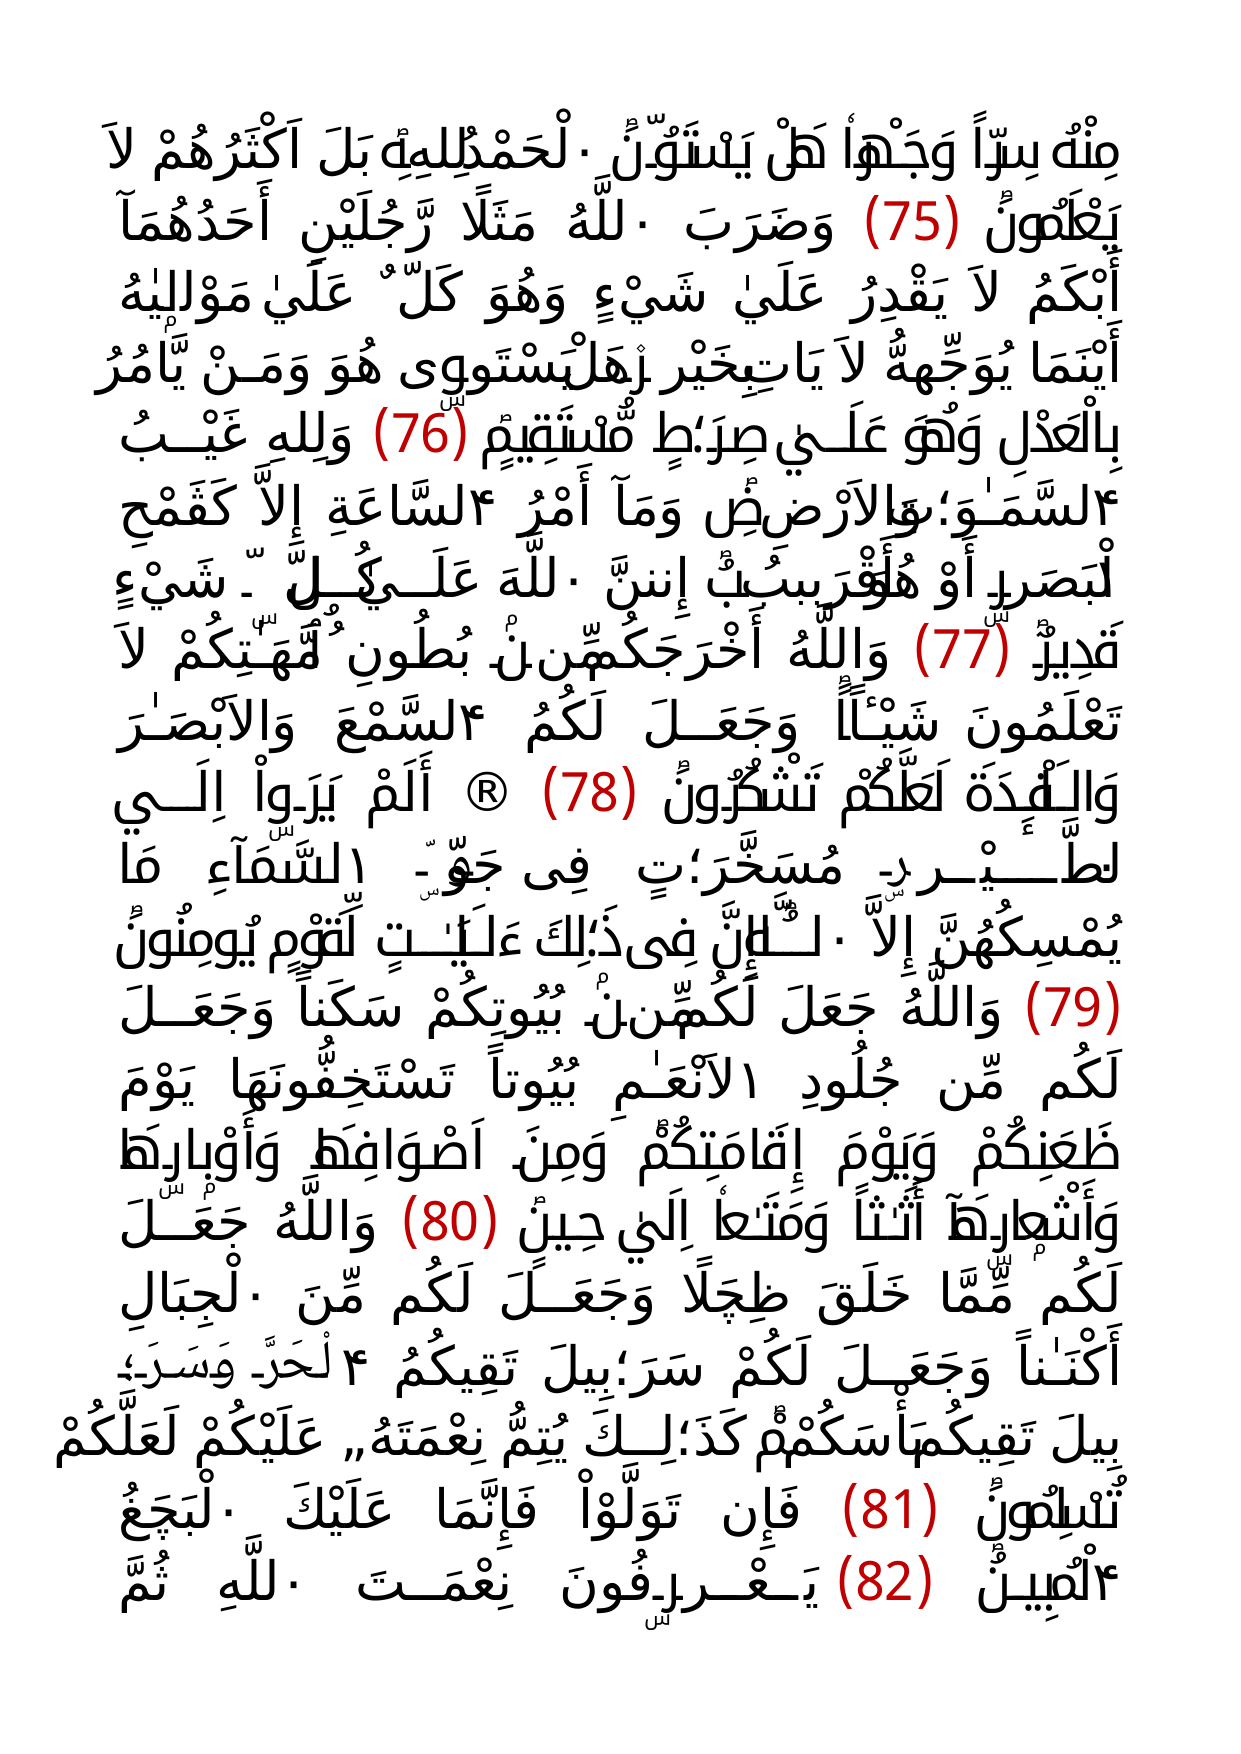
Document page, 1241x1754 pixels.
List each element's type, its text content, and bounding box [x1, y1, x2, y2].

text ¥ بِسْمِ ۱للَّهِ ۱لرَّحْمَـٰنِ ۱لرَّحِيمِ أَتۭيٰٓ أَمْرُ ۴للَّهِ فَلاَ تَسْتَعْجِلُوهُؐ سُبْحَـٰنَهُ„ وَتَعَـٰلۭــيٰ عَمَّا يُشْرۣكُونَؐ (1) يُنَزّۣلُ ۴لْمَلَئِكَةَ بِالرُّوحِ مِنَ اَمْرۣهِ” عَلَيٰ مَنْ يَّشَآءُ مِـنْ عِبَادِهِ“ أَنَ اَنذِرُوٓاْ أَنَّهُ„ لآَ إِچَهَ إِلٓاَّ أَنَا فَاتَّقُونِؐ (2) خَلَــقَ ۰لسَّمَـٰوَ؛تتتِ وَالاَرْضَ بِالْحَـقﱢّؐ تَعَـٰلۭــيٰ عَمَّا يُشْرۣكُونَؐ (3) خَلَقَ ۰لِانسَـٰــنَ مِـن نُّطْفَةٍ فَإِذَا هُوَ خَصِيمٌ مُّبِينٌؐ (4) وَالاَنْعَـٰمَ خَلَقَهَاؐ لَكُمْ فِيهَا دِفْءٌ وَمَنَـٰفِعُ وَمِنْهَا تَاكُلُونَؐ (5) وَلَكُمْ فِيهَا جَمَال٘ حِينَ تُرۣيحُونَ وَحِيــنَ تَسْرَحُونَؐ (6) وَتَحْمِــلُ أَثْقَالَكُمُ; إِلَيٰ بَلَدٍ لَّمْ تَكُونُواْ بَـٰلِغِيهِ إِلاَّ بِشِقِّ ۱لاَنفُسِؐ إِنَّ رَبَّكُمْ لَرَءُوفٌ رَّحِيمٌؐ (7) وَالْخَيْلَ وَالْبِغَالَ وَالْحَمِيرَ لِتَرْكَبُوهَا وَزۣينَةًؐ وَيَخْلُقُ مَا لاَ تَعْلَمُونَؐ (8) وَعَلَــي ۰للَّهِ قَصْدُ ۴لسَّبِيلِ وَمِنْهَا جَآئِرٌؐ وَلَوْ شَآءَ لَهَدۭيٰكُمُ; أَجْمَعِينَؐ (9) هُوَ ۰ﻟـذِىٓ أَنزَلَ مِــنَ ۰لسَّمَآءِ مَآءً لَّكُم مِّنْهُ شَرَابببٌ وَمِنْهُ شَجَرٌ فِيهِ تُسِيمُونَؐ (10) يُنۢبِــتُ لَكُم بِهِ ۱لزَّرْعَ وَالزَّيْتُونَ وَاڤنَّخِيلَ وَالاَعْنَـٰــبَ وَمِــن كُــلّۣ ۱لثَّمَرَ؛تِؐ إِنَّ فِى ذَ؛لِــكَ ءَلاَيَةً لِّقَوْمٍ يَتَفَكَّرُونَؐ (11) وَسَخَّرَ لَكُمُ ۴ليْلَ وَالنَّهَارَ وَالشَّمْسَ وَالْقَمَرَ وَالنُّجُومَ مُسَخَّرَ؛تٙ بِأَمْرۣهِؐ“ إِنَّ فِى ذَ؛لِكَ ءَلاَيَـٰــتٍ لِّقَوْمٍ يَعْقِلُونَؐ (12) وَمَا ذَرَأَ لَكُمْ فِى ۱لاَرْضضضِ مُخْتَلِفاٗ اَلْوَ؛نُهُؐ; إِنننَّ فِى ذَ؛لِــكَ ءَلاَيَةً لِّقَوْمٍ يَذَّكَّرُونَؐ (13) وَهُوَ ۰ﻟ﮲ سَخَّرَ ۰ڤْبَحْرَ لِتَاكُلُواْ مِنْهُ لَحْماً طَرۣيّاً وَتَسْتَخْرۣجُواْ مِنْهُ حِلْيَةً تَلْبَسُونَهَاؐ وَتَرَي ۰لْفُلْكَ مَوَاخِرَ فِيهِ وَلِتَبْتَغُواْ مِن فَضْلِهِ” وَلَعَلَّكُمْ تَشْكُرُونَؐ (14) ® وَأَلْقۭـيٰ فِى ۱لاَرْضِ رَوَ؛سِيَ أَن تَمِيدَ بِكُمْ وَأَنْهَـٰراً وَسُبُلًا لَّعَلَّكُمْ تَهْتَدُونَ (15) وَعَچَمَـٰـــتٍؐ وَبِاڤنَّجْمِ هُمْ يَهْتَدُونَؐ (16) أَفَمَــنْ يَّخْلُقُ كَمَــن لاَّ يَخْلُقُؐ أَفَلاَ تَذَّكَّرُونَؐ (17) وَإِن تَعُدُّواْ نِعْمَةَ ۰للَّهِ لاَ تُحْصُوهَآؐ إِنننَّ ۰للَّهَ لَغَفُورٌ رَّحِيمٌؐ (18) وَاللَّهُ يَعْلَمُ مَا تُسِرُّونَ وَمَا تُعْلِنُونَؐ (19) وَالذِيــنَ تَدْعُونَ مِن دُونِ ۱للَّهِ لاَ يَخْلُقُونَ شَيْـٔاً وَهُمْ يُخْلَقُونَؐ (20) أَمْوَ؛ت٘ غَيْرُ أَحْيَآءٍؐ وَمَا يَشْعُرُونَ أَيَّانَ يُبْعَثُونَؐ (21) إِچَهُكُمُ; إِچَهٌ وَ؛حِدٌؐ فَالذِيــنَ لاَ يُومِنُونَ بِالاَخِرَةِ قُلُوبُهُم مُّنكِرَةٌ وَهُم مُّسْتَكْبِرُونَؐ (22) لاَ جَرَمَ أَنننَّ ۰للَّهَ يَعْلَمُ مَا يُسِرُّونَ وَمَا يُعْلِنُونَؐ إِنَّهُ„ لاَ يُحِبُّ ۴لْمُسْتَكْبِـرۣينَؐ (23) وَإِذَا قِيــلَ لَهُم مَّاذَآ أَنزَلَ رَبُّكُمْ قَالُوٓاْ أَسَـٰطِيرُ ۴لاَوَّلِيـنَ (24) ڤِيَحْمِلُوٓاْ أَوْزَارَهُمْ كَامِلَةً يَوْمَ ۰لْقِيَـٰمَةِ وَمِنَ اَوْزۭارۣ ۱لذِيــنَ يُضِلُّونَهُم بِغَيْرۣ عِلْمٖؐ اَلاَ سَآءَ مَا يَزۣرُونَؐ (25) قَدْ مَكَرَ ۰لذِيــنَ مِـن قَبْلِهِمْ فَأَتَــي ۰للَّهُ بُنْيَـٰنَهُم مِّنَ ۰لْقَوَاعِدِ فَخَرَّ عَلَيْهِمُ ۴لسَّقْفُ مِن فَوْقِهِمْ وَأَتۭيٰهُمُ ۴لْعَذَابُ مِــنْ حَيْــثُ لاَ يَشْعُرُونَؐ (26) ثُمَّ يَوْمَ ۰لْقِيَـٰمَةِ يُخْزۣيهِمْ وَيَقُولُ أَيْنَ شُرَكَآءِيَ ۰لذِينَ كُنتُمْ تُشَـٰٓـقُّونِ فِيهِمْؐ قَالَ ۰لذِينَ ٱُوتُواْ ۴لْعِلْمَ إِنَّ ۰لْخِزْيَ ۰لْيَوْمَ وَالسُّوٓءَ عَلَــي ۰لْكۭـٰفِـرۣينَ (27) ۰لذِيــنَ تَتَوَفّۭيٰهُمُ ۴لْمَلَئِكَةُ ظَالِمِىٓ أَنفُسِهِمْؐ فَأَلْقَوُاْ ۴لسَّلَمَ مَا كُنَّا نَعْمَلُ مِن سُوٓءٙ بَلۭيٰٓؐ إِنَّ ۰للَّهَ عَلِيمٛ بِمَا كُنتُمْ تَعْمَلُونَؐ (28) فَادْخُلُوٓاْ أَبْوَ؛بَ جَهَنَّمَ خَـٰلِدِينَ فِيهَاؐ فَلَبِيــسَ مَثْوَي ۰لْمُتَكَبِّرۣينَؐ (29) © وَقِيلَ لِلذِيــنَ "تَّقَوْاْ مَاذَآ أَنزَلَ رَبُّكُمْ قَالُواْ خَيْراًؐ لِّلذِيــنَ أَحْسَنُواْ فِى هَـٰذِهِ ۱لدُّنْيۭا حَسَنَةٌؐ وَلَدَارُ ۴لاَخِرَةِ خَيْرٌؐ وَلَنِعْمَ دَارُ ۴لْمُتَّقِينَؐ (30) جَنَّـٰــتُ عَدْنٍ يَدْخُلُونَهَا تَجْرۣى مِــن تَحْتِهَا ۰لاَنْهَـٰرُ لَهُمْ فِيهَا مَا يَشَآءُونَؐ كَذَ؛لِــكَ يَجْزۣى ۱للَّهُ ۴لْمُتَّقِينَ (31) ۰لذِيــنَ تَتَوَفّۭيٰهُمُ ۴لْمَلَئِكَةُ طَيِّبِيــنَؐ يَقُولُونَ سَچَم٘ عَلَيْكُمُ ۶دْخُلُواْ ۴لْجَنَّةَ بِمَا كُنتُمْ تَعْمَلُونَؐ (32) هَـلْ يَنظُرُونَ إِلٓاَّ أَن تَاتِيَهُمُ ۴لْمَلَئِكَةُ أَوْ يَاتِــيَ أَمْرُ رَبِّــكَؐ كَذَ؛لِــكَ فَعَلَ ۰لذِيــنَ مِـن قَبْلِهِمْؐ وَمَا ظَلَمَهُمُ ۴للَّهُؐ وَچَكِــن كَانُوٓاْ أَنفُسَهُمْ يَظْلِمُونَؐ (33) فَأَصَابَهُمْ سَيِّـَٔاتُ مَا عَمِلُواْؐ وَحَاقَ بِهِم مَّا كَانُواْ بِهِ” يَسْتَهْزۣءُونَؐ (34) وَقَالَ ۰لذِيــنَ أَشْرَكُواْ لَوْ شَآءَ ۰للَّهُ مَا عَبَدْنَا مِــن دُونِهِ” مِن شَيْءٍ نَّحْنُ وَلآَ ءَابَآؤُنَا وَلاَ حَرَّمْنَا مِن دُونِهِ” مِن شَيْءٍؐ كَذَ؛لِكَ فَعَلَ ۰لذِيــنَ مِن قَبْلِهِمْؐ فَهَــلْ عَلَي ۰لرُّسُلِ إِلاَّ ۰لْبَچَغُ ۴لْمُبِينُؐ (35) وَلَقَدْ بَعَثْنَا فِى كُــلّۣ ٱُمَّةٍ رَّسُولٗا اَنُ ۶عْبُدُواْ ۴للَّهَ وَاجْتَنِبُواْ ۴لطَّـٰغُوتَؐ فَمِنْهُم مَّــنْ هَدَي ۰للَّهُؐ وَمِنْهُم مَّــنْ حَقَّــتْ عَلَيْهِ ۱لضَّچَلَةُؐ فَسِيرُواْ فِى ۱لاَرْضِ فَانظُرُواْ كَيْفَ كَانننَ عَـٰقِبَةُ ۴لْمُكَذِّبِينَؐ (36) إِن تَحْرۣصْ عَلَيٰ هُدۭيٰهُمْ فَإِنننَّ ۰للَّهَ لاَ يُهْدۭيٰ مَنْ يُّضِلُّؐ وَمَا لَهُم مِّن نَّــٰصِرۣينَؐ (37) ® وَأَقْسَمُواْ بِاللَّهِ جَهْدَ أَيْمَـٰنِهِمْ لاَ يَبْعَــثُ ۴للَّهُ مَنْ يَّمُوتُؐ بَلۭيٰ وَعْداٗ عَلَيْهِ حَقّاً وَچَكِــنَّ أَكْثَرَ ۰لنَّاسِ لاَ يَعْلَمُونَ (38) لِيُبَيِّــنَ لَهُمُ ۴ﻟ﮲ يَخْتَلِفُونَ فِيهِ وَلِيَعْلَمَ ۰لذِيــنَ كَفَرُوٓاْ أَنَّهُمْ كَانُواْ كَـٰذِبِينَؐ (39) إِنَّمَا قَوْلُنَا لِشَىْءٖ اِذَآ أَرَدْنَـٰهُ أَن نَّقُولَ لَهُ„ كُنؐ فَيَكُونُؐ (40) وَالذِيــنَ هَاجَرُواْ فِى ۱للَّهِ مِـنۢ بَعْدِ مَا ظُلِمُواْ لَنُبَوّۣيؕنَّهُمْ فِى ۱لدُّنْيۭا حَسَنَةًؐ وَلَأَجْرُ ۴لاَخِرَةِ أَكْبَرُ لَوْ كَانُواْ يَعْلَمُونَؐ (41) ۰لذِيــنَ صَبَرُواْ وَعَلَيٰ رَبِّهِمْ يَتَوَكَّلُونَؐ (42) وَمَآ أَرْسَلْنَا مِن قَبْلِكَ إِلاَّ رۣجَالًا يُوحۭيٰٓ إِلَيْهِمْ فَسْـَٔلُوٓاْ أَهْلَ ۰لذِّكْرۣ إِن كُنتُمْ لاَ تَعْلَمُونَ (43) بِالْبَيِّنَـٰــتِ وَالزُّبُـرۣؐ وَأَنزَلْنَآ إِلَيْكَ ۰لذِّكْرَ لِتُبَيِّنَ لِلنَّاسسسِ مَا نُزّۣلَ إِلَيْهِمْ وَلَعَلَّهُمْ يَتَفَكَّرُونَؐ (44) أَفَأَمِــنَ ۰لذِينَ مَكَرُواْ ۴لسَّيِّـَٔاتِ أَنننْ يَّخْسِفَ ۰للَّهُ بِهِمُ ۴لاَرْضَ أَوْ يَاتِيَهُمُ ۴لْعَذَابببُ مِــنْ حَيْثُ لاَ يَشْعُرُونَ (45) أَوْ يَاخُذَهُمْ فِى تَقَلُّبِهِمْ فَمَا هُم بِمُعْجِزۣينَ (46) أَوْ يَاخُذَهُمْ عَلَيٰ تَخَوُّفٍؐ فَإِنَّ رَبَّكُمْ لَرَءُوفٌ رَّحِيم٘ؐ (47) اَوَلَمْ يَرَوۣاْ اِلَــيٰ مَا خَلَقَ ۰للَّهُ مِن شَيْءٍ يَتَفَيَّؤُاْ ظِچَلُهُ„ عَنِ ۱لْيَمِينِ وَالشَّمَآئِــلۣ سُجَّداً لِّلهِ وَهُمْ دَ؛خِرُونَؐ (48) وَلِلهِ يَسْجُدُ مَا فِى ۱لسَّمَـٰوَ؛تتتِ وَمَا فِى ۱لاَرْضِ مِن دَآبَّةٍ وَالْمَلَئِكَةُ وَهُمْ لاَ يَسْتَكْبِرُونَ (49) يَخَافُونَ رَبَّهُم مِّن فَوْقِهِمْ وَيَفْعَلُونَ مَا يُومَرُونَؐ ¦ (50) ¤ وَقَالَ ۰للَّهُ لاَ تَتَّخِذُوٓاْ إِچَهَيْـنِ 'ثْنَيْــنۣؐ إِنَّمَا هُوَ إِچَهٌ وَ؛حِدٌؐ فَإِيَّـٰيَ فَارْهَبُونِؐ (51) وَلَهُ„ مَا فِى ۱لسَّمَـٰوَ؛تِ وَالاَرْضِؐ وَلَهُ ۴لدِّينُ وَاصِباٗؐ اَفَغَيْرَ ۰للَّهِ تَتَّقُونَؐ (52) وَمَا بِكُم مِّــن نِّعْمَةٍ فَمِــنَ ۰للَّهِؐ ثُمَّ إِذَا مَسَّكُمُ ۴لضُّرُّ فَإِلَيْهِ تَجْــَٔـرُونَؐ (53) ثُمَّ إِذَا كَشَفَ ۰لضُّرَّ عَنكُمُ; إِذَا فَرۣيـقٌ مِّنكُم بِرَبِّهِمْ يُشْرۣكُونَ (54) لِيَكْفُرُواْ بِمَآ ءَاتَيْنَـٰهُمْؐ فَتَمَتَّعُواْؐ فَسَوْفَ تَعْلَمُونَؐ (55) وَيَجْعَلُونَ لِمَا لاَ يَعْلَمُونَ نَصِيباً مِّمَّا رَزَقْنَـٰهُمْؐ تَاللَّهِ لَتُسْــَٔلُــنَّ عَمَّا كُنتُمْ تَفْتَرُونَؐ (56) وَيَجْعَلُونَ لِلهِ ۱لْبَنَـٰــتِ سُبْحَـٰنَهُؐ„ وَلَهُم مَّا يَشْتَهُونَؐ (57) وَإِذَا بُشِّرَ أَحَدُهُم بِالاُنثۭــيٰ ظَلَّ وَجْهُهُ„ مُسْوَدّاً وَهُوَ كَظِيمٌ (58) يَتَوَ؛رۭيٰ مِنَ ۰لْقَوْمِ مِن سُوٓءِ مَا بُشِّرَ بِهِؐ“ أَيُمْسِكُهُ„ عَلَيٰ هُونٖ اَمْ يَدُسُّهُ„ فِى ۱لتُّرَابِؐ أَلاَ سَآءَ مَا يَحْكُمُونَؐ (59) لِلذِيــنَ لاَ يُومِنُونَ بِالاَخِرَةِ مَثَلُ ۴لسَّوْءِؐ وَلِلهِ ۱لْمَثَــلُ ۴لاَعْلۭيٰؐ وَهُوَ ۰لْعَزۣيزُ ۴لْحَكِيمُؐ (60) وَلَوْ يُوَ۬اخِذُ ۴للَّهُ ۴لنَّاسسسَ بِظُلْمِهِم مَّا تَرَكَ عَلَيْهَا مِــن دَآبَّةٍؐ وَچَكِنْ يُّوَ۬خِّرُهُمُ; إِلَـيٰٓ أَجَــلٍ مُّسَمّيًؐ فَإِذَا جَآءَ اجَلُهُمْ لاَ يَسْتَـٰخِرُونَ سَاعَةًؐ وَلاَ يَسْتَقْدِمُونَؐ (61) وَيَجْعَلُونَ لِلهِ مَا يَكْرَهُونَؐ وَتَصِفُ أَلْسِنَتُهُمُ ۴لْكَذِبببَ أَنننَّ لَهُمُ ۴لْحُسْنۭيٰؐ لاَ جَرَمَ أَنننَّ لَهُمُ ۴لنَّارَ وَأَنَّهُم مُّفْرۣطُونَؐ (62) ® تَاللَّهِ لَقَدَ اَرْسَلْنَآ إِلَيٰٓ ٱُمَمٍ مِّــن قَبْلِــكَ فَزَيَّــنَ لَهُمُ ۴لشَّيْطَـٰــنُ أَعْمَـٰلَهُمْ فَهُوَ وَلِيُّهُمُ ۴لْيَوْمَؐ وَلَهُمْ عَذَاب٘ اَلِيمٌؐ (63) وَمَآ أَنزَلْنَا عَلَيْكَ ۰لْكِتَـٰــبَ إِلاَّ لِتُبَيِّــنَ لَهُمُ ۴ﻟ﮲ 'خْتَلَفُواْ فِيهِ وَهُديً وَرَحْمَةً لِّقَوْمٍ يُومِنُونَؐ (64) وَاللَّهُ أَنزَلَ مِــنَ ۰لسَّمَآءِ مَآءً فَأَحْيۭا بِهِ ۱لاَرْضضضَ بَعْدَ مَوْتِهَآؐ إِنَّ فِى ذَ؛لِكَ ءَلاَيَةً لِّقَوْمٍ يَسْمَعُونَؐ (65) وَإِنَّ لَكُمْ فِى ۱لاَنْعَـٰمِ لَعِبْرَةًؐ نَّسْقِيكُم مِّمَّا فِى بُطُونِهِ” مِنۢ بَيْنِ فَرْثثثٍ وَدَمٍ لَّبَـﻨـاٗ خَالِصاً سَآئِغاً لِّلشَّـٰرۣبِينَ (66) وَمِن ثَمَرَ؛تِ ۱لنَّخِيلِ وَالاَعْنَـٰــبِ تَتَّخِذُونننَ مِنْهُ سَكَراً وَرۣزْقاٗ حَسَناٗؐ اِنَّ فِى ذَ؛لِــكَ ءَلاَيَةً لِّقَوْمٍ يَعْقِلُونَؐ (67) وَأَوْحۭيٰ رَبُّــكَ إِلَــي ۰ڤنَّحْلِ أَنِ 'تَّخِذِى مِنَ ۰لْجِبَالِ بُيُوتاً وَمِنَ ۰ڤشَّجَرۣ وَمِمَّا يَعْرۣشُونَ (68) ثُمَّ كُلِى مِــن كُــلّۣ ۱لثَّمَرَ؛تتتِ فَاسْلُكِى سُبُلَ رَبِّــكِ ذُلُلًؐا يَخْرُجُ مِـنۢ بُطُونِهَا شَرَابببٌ مُّخْتَلِف٘ اَلْوَ؛نُهُ„ فِيهِ شِفَآءٌ لِّلنَّاسِؐ إِنَّ فِى ذَ؛لِــكَ ءَلاَيَةً لِّقَوْمٍ يَتَفَكَّرُونَؐ (69) وَاللَّهُ خَلَقَكُمْ ثُمَّ يَتَوَفّۭيٰكُمْؐ وَمِنكُم مَّنْ يُّرَدُّ إِلَيٰٓ أَرْذَلِ ۱لْعُمُرۣ لِكَىْ لاَ يَعْلَمَ بَعْدَ عِلْمٍ شَيْـٔاٗؐ اِنننَّ ۰للَّهَ عَلِيمٌ قَدِيرٌؐ (70) © وَاللَّهُ فَضَّلَ بَعْضَكُمْ عَلَيٰ بَعْضٍ فِى ۱لرّۣزْقِؐ فَمَا ۰لذِيــنَ فُضِّلُواْ بِرَآدِّځ رۣزْقِهِمْ عَلَــيٰ مَا مَلَكَــتَ اَيْمَـٰنُهُمْ فَهُمْ فِيهِ سَوَآء٘ؐ اَفَبِنِعْمَةِ ۱للَّهِ يَجْحَدُونَؐ (71) وَاللَّهُ جَعَــلَ لَكُم مِّــنَ اَنفُسِكُمُ; أَزْوَ؛جاً وَجَعَــلَ لَكُم مِّنَ اَزْوَ؛جِكُم بَنِينَ وَحَفَدَةًؐ وَرَزَقَكُم مِّــنَ ۰لطَّيِّبَـٰتِؐ أَفَبِالْبَـٰطِلِ يُومِنُونَ وَبِنِعْمَــتِ ۱للَّهِ هُمْ يَكْفُرُونَؐ (72) وَيَعْبُدُونَ مِــن دُونِ ۱للَّهِ مَا لاَ يَمْلِــكُ لَهُمْ رۣزْقاً مِّــنَ ۰لسَّمَـٰوَ؛تتتِ وَالاَرْضضضِ شَيْـٔاً وَلاَ يَسْتَطِيعُونَؐ (73) فَلاَ تَضْرۣبُواْ لِلهِ ۱لاَمْثَالَؐ إِنننَّ ۰للَّهَ يَعْلَمُؐ وَأَنتُمْ لاَ تَعْلَمُونَؐ (74) ضَرَبَ ۰للَّهُ مَثَلٗا عَبْداً مَّمْلُوكاً لاَّ يَقْدِرُ عَلَيٰ شَيْءٍ وَمَن رَّزَقْنَـٰهُ مِنَّا رۣزْقاٗ حَسَناً فَهُوَ يُنفِـقُ مِنْهُ سِرّاً وَجَهْراٗ هَلْ يَسْتَوُﹼنَؐ ۰لْحَمْدُ لِلهِؐ بَلَ اَكْثَرُهُمْ لاَ يَعْلَمُونَؐ (75) وَضَرَبَ ۰للَّهُ مَثَلًا رَّجُلَيْنِ أَحَدُهُمَآ أَبْكَمُ لاَ يَقْدِرُ عَلَيٰ شَيْءٍ وَهُوَ كَلّﹲ عَلَيٰ مَوْلۭيٰهُ أَيْنَمَا يُوَجِّههُّ لاَ يَاتِ بِخَيْر۫هَلْ يَسْتَوۣى هُوَ وَمَـنْ يَّامُرُ بِالْعَدْلِ وَهُوَ عَلَــيٰ صِرَ؛طٍ مُّسْتَقِيمٍؐ (76) وَلِلهِ غَيْــبُ ۴لسَّمَـٰوَ؛تِ وَالاَرْضِؐ وَمَآ أَمْرُ ۴لسَّاعَةِ إِلاَّ كَڤَمْحِ ۱لْبَصَرۣ أَوْ هُوَ أَقْرَبببُؐ إِنننَّ ۰للَّهَ عَلَــيٰ كُــلّۣ شَيْءٍ قَدِيرٌؐ (77) وَاللَّهُ أَخْرَجَكُم مِّنۢ بُطُونِ ٱُمَّهَـٰتِكُمْ لاَ تَعْلَمُونَ شَيْـٔاًؐ وَجَعَــلَ لَكُمُ ۴لسَّمْعَ وَالاَبْصَـٰرَ وَالاَفْـِٕدَةَ لَعَلَّكُمْ تَشْكُرُونَؐ (78) ® أَلَمْ يَرَوۣاْ اِلَــي ۰لطَّيْرۣ مُسَخَّرَ؛تٍ فِى جَوّۣ ۱لسَّمَآءِ مَا يُمْسِكُهُنَّ إِلاَّ ۰للَّهُؐ إِنَّ فِى ذَ؛لِكَ ءَلاَيَـٰــتٍ لِّقَوْمٍ يُومِنُونَؐ (79) وَاللَّهُ جَعَلَ لَكُم مِّنۢ بُيُوتِكُمْ سَكَناً وَجَعَــلَ لَكُم مِّن جُلُودِ ۱لاَنْعَـٰمِ بُيُوتاً تَسْتَخِفُّونَهَا يَوْمَ ظَعَنِكُمْ وَيَوْمَ إِقَامَتِكُمْؐ وَمِنَ اَصْوَافِهَا وَأَوْبۭارۣهَا وَأَشْعۭارۣهَآ أَثَـٰثاً وَمَتَـٰعاٗ اِلَيٰ حِينٍؐ (80) وَاللَّهُ جَعَــلَ لَكُم مِّمَّا خَلَقَ ظِچَلًا وَجَعَــلَ لَكُم مِّنَ ۰لْجِبَالِ أَكْنَـٰناً وَجَعَــلَ لَكُمْ سَرَ؛بِيلَ تَقِيكُمُ ۴لْحَرَّ وَسَرَ؛بِيلَ تَقِيكُم بَأْسَكُمْؐ كَذَ؛لِــكَ يُتِمُّ نِعْمَتَهُ„ عَلَيْكُمْ لَعَلَّكُمْ تُسْلِمُونَؐ (81) فَإِن تَوَلَّوْاْ فَإِنَّمَا عَلَيْكَ ۰لْبَچَغُ ۴لْمُبِيـنُؐ (82) يَعْرۣفُونَ نِعْمَــتَ ۰للَّهِ ثُمَّ يُنكِرُونَهَاؐ وَأَكْثَرُهُمُ ۴لْكَـٰفِرُونَؐ (83) وَيَوْمَ نَبْعَــثُ مِــن كُــلّۣ ٱُمَّةٍ شَهِيداً ثُمَّ لاَ يُوذَنُ لِلذِينَ كَفَرُواْ وَلاَ هُمْ يُسْتَعْتَبُونَؐ (84) وَإِذَا رَءَا ۰لذِينَ ظَلَمُواْ ۴لْعَذَابَ فَلاَ يُخَفَّفُ عَنْهُمْ وَلاَ هُمْ يُنظَرُونَؐ (85) وَإِذَا رَءَا ۰لذِيــنَ أَشْرَكُواْ شُرَكَآءَهُمْ قَالُواْ رَبَّنَا هَـٰٓؤُلآَءِ شُرَكَآؤُنَا ۰لذِيــنَ كُنَّا نَدْعُواْ مِــن دُونِــكَؐ فَأَلْقَوۣاْ اِلَيْهِمُ ۴لْقَوْلَ إِنَّكُمْ لَكَـٰذِبُونَؐ (86) وَأَلْقَوۣاْ اِلَــي ۰للَّهِ يَوْمَئِذٖ ۱لسَّلَمَؐ وَضَــلَّ عَنْهُم مَّا كَانُواْ يَفْتَرُونَؐ (87) ۰لذِينَ كَفَرُواْ وَصَدُّواْ عَــن سَبِيلِ ۱للَّهِ زۣدْنَـٰهُمْ عَذَاباً فَوْقَ ۰لْعَذَابِ بِمَا كَانُواْ يُفْسِدُونَؐ (88) وَيَوْمَ نَبْعَثُ فِى كُلِّ ٱُمَّةٍ شَهِيداٗ عَلَيْهِم مِّــنَ اَنفُسِهِمْ وَجِيؔنَا بِكَ شَهِيداٗ عَلَيٰ هَـٰٓؤُلآَءِؐ وَنَزَّلْنَا عَلَيْــكَ ۰لْكِتَـٰــبَ تِبْيَـٰناً لِّكُــلّۣ شَيْءٍ وَهُديً وَرَحْمَةً وَبُشْرۭيٰ لِلْمُسْلِمِينَؐ (89) ¥ إِنننَّ ۰للَّهَ يَامُرُ بِالْعَدْلِ وَالِاحْسَـٰنِ وَإِيتَآءِىْ ذى ۱لْقُرْبۭيٰؐ وَيَنْهۭــيٰ عَنِ ۱ڤْفَحْشَآءِ وَالْمُنكَرۣ وَالْبَغْيِؐ يَعِظُكُمْ لَعَلَّكُمْ تَذَّكَّرُونَؐ (90) وَأَوْفُواْ بِعَهْدِ ۱للَّهِ إِذَا عَـٰهَدتُّمْؐ وَلاَ تَنقُضُواْ ۴لاَيْمَـٰــنَ بَعْدَ تَوْكِيدِهَا وَقَدْ جَعَلْتُمُ ۴للَّهَ عَلَيْكُمْ كَفِيلٗؐا اِنننَّ ۰للَّهَ يَعْلَمُ مَا تَفْعَلُونَؐ (91) وَلاَ تَكُونُواْ كَالتِى نَقَضَــتْ غَزْلَهَا مِـنۢ بَعْدِ قُوَّةٖ اَنكَـٰثاً تَتَّخِذُونَ أَيْمَـٰنَكُمْ دَخَلَۢا بَيْنَكُمُ; أَن تَكُونَ ٱُمَّة٘ هِيَ أَرْبۭــيٰ مِنُ ۷مَّةٖؐ اِنَّمَا يَبْلُوكُمُ ۴للَّهُ بِهِؐ” [118, 118, 1122, 1622]
